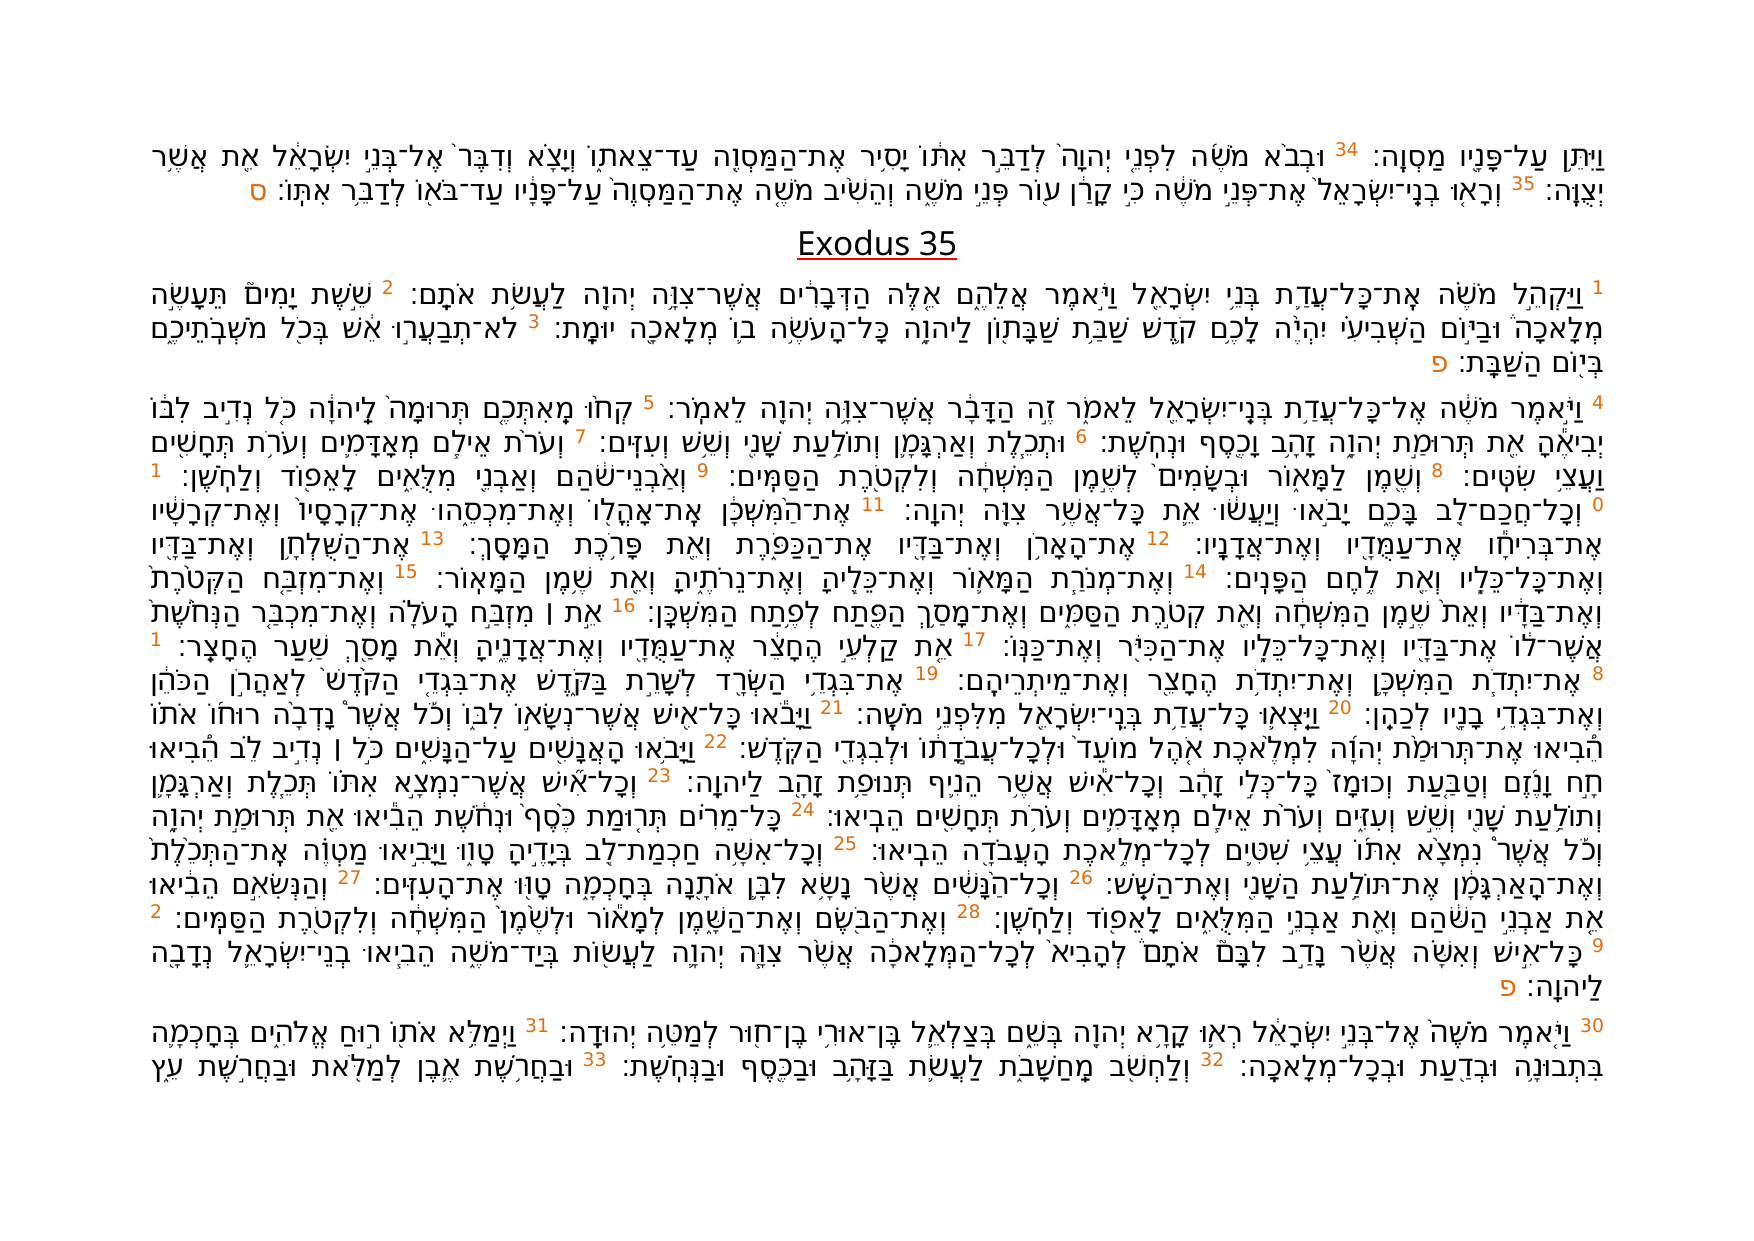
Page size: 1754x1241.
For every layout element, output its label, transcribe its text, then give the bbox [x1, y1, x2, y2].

text 27 וַיֹּ֤אמֶר יְהוָה֙ אֶל־מֹשֶׁ֔ה כְּתָב־לְךָ֖ אֶת־הַדְּבָרִ֣ים הָאֵ֑לֶּה כִּ֞י עַל־פִּ֣י ׀ הַדְּבָרִ֣ים הָאֵ֗לֶּה כָּרַ֧תִּי אִתְּךָ֛ בְּרִ֖ית וְאֶת־יִשְׂרָאֵֽל׃ ‬‬‬28 וֽ͏ַיְהִי־שָׁ֣ם עִם־יְהוָ֗ה אַרְבָּעִ֥ים יוֹם֙ וְאַרְבָּעִ֣ים לַ֔יְלָה לֶ֚חֶם לֹ֣א אָכַ֔ל וּמַ֖יִם לֹ֣א שָׁתָ֑ה וַיִּכְתֹּ֣ב עַל־הַלֻּחֹ֗ת אֵ֚ת דִּבְרֵ֣י הַבְּרִ֔ית עֲשֶׂ֖רֶת הַדְּבָרִֽים׃ ‬‬‬29 וַיְהִ֗י בְּרֶ֤דֶת מֹשֶׁה֙ מֵהַ֣ר סִינַ֔י וּשְׁנֵ֨י לֻחֹ֤ת הָֽעֵדֻת֙ בְּיַד־מֹשֶׁ֔ה בְּרִדְתּ֖וֹ מִן־הָהָ֑ר וּמֹשֶׁ֣ה לֹֽא־יָדַ֗ע כִּ֥י קָרַ֛ן ע֥וֹר פָּנָ֖יו בְּדַבְּר֥וֹ אִתּֽוֹ׃ ‬‬‬30 וַיַּ֨רְא אַהֲרֹ֜ן וְכָל־בְּנֵ֤י יִשְׂרָאֵל֙ אֶת־מֹשֶׁ֔ה וְהִנֵּ֥ה קָרַ֖ן ע֣וֹר פָּנָ֑יו וַיִּֽירְא֖וּ מִגֶּ֥שֶׁת אֵלָֽיו׃ ‬‬‬31 וַיִּקְרָ֤א אֲלֵהֶם֙ מֹשֶׁ֔ה וַיָּשֻׁ֧בוּ אֵלָ֛יו אַהֲרֹ֥ן וְכָל־הַנְּשִׂאִ֖ים בָּעֵדָ֑ה וַיְדַבֵּ֥ר מֹשֶׁ֖ה אֲלֵהֶֽם׃ ‬‬‬32 וְאַחֲרֵי־כֵ֥ן נִגְּשׁ֖וּ כָּל־בְּנֵ֣י יִשְׂרָאֵ֑ל וַיְצַוֵּ֕ם אֵת֩ כָּל־אֲשֶׁ֨ר דִּבֶּ֧ר יְהוָ֛ה אִתּ֖וֹ בְּהַ֥ר סִינָֽי׃ ‬‬‬33 וַיְכַ֣ל מֹשֶׁ֔ה מִדַּבֵּ֖ר אִתָּ֑ם וַיִּתֵּ֥ן עַל־פָּנָ֖יו מַסְוֶֽה׃ ‬‬‬34 וּבְבֹ֨א מֹשֶׁ֜ה לִפְנֵ֤י יְהוָה֙ לְדַבֵּ֣ר אִתּ֔וֹ יָסִ֥יר אֶת־הַמַּסְוֶ֖ה עַד־צֵאת֑וֹ וְיָצָ֗א וְדִבֶּר֙ אֶל־בְּנֵ֣י יִשְׂרָאֵ֔ל אֵ֖ת אֲשֶׁ֥ר יְצֻוֶּֽה׃ ‬‬‬35 וְרָא֤וּ בְנֵֽי־יִשְׂרָאֵל֙ אֶת־פְּנֵ֣י מֹשֶׁ֔ה כִּ֣י קָרַ֔ן ע֖וֹר פְּנֵ֣י מֹשֶׁ֑ה וְהֵשִׁ֨יב מֹשֶׁ֤ה אֶת־הַמַּסְוֶה֙ עַל־פָּנָ֔יו עַד־בֹּא֖וֹ לְדַבֵּ֥ר אִתּֽוֹ׃ ס ‬‬‬‬‬‬‬‬‬‬‬‬ [150, 139, 1604, 207]
text 30 וַיֹּ֤אמֶר מֹשֶׁה֙ אֶל־בְּנֵ֣י יִשְׂרָאֵ֔ל רְא֛וּ קָרָ֥א יְהוָ֖ה בְּשֵׁ֑ם בְּצַלְאֵ֛ל בֶּן־אוּרִ֥י בֶן־ח֖וּר לְמַטֵּ֥ה יְהוּדָֽה׃ ‬‬‬31 וַיְמַלֵּ֥א אֹת֖וֹ ר֣וּחַ אֱלֹהִ֑ים בְּחָכְמָ֛ה בִּתְבוּנָ֥ה וּבְדַ֖עַת וּבְכָל־מְלָאכָֽה׃ ‬‬‬32 וְלַחְשֹׁ֖ב מַֽחַשָׁבֹ֑ת לַעֲשֹׂ֛ת בַּזָּהָ֥ב וּבַכֶּ֖סֶף וּבַנְּחֹֽשֶׁת׃ ‬‬‬33 וּבַחֲרֹ֥שֶׁת אֶ֛בֶן לְמַלֹּ֖את וּבַחֲרֹ֣שֶׁת עֵ֑ץ לַעֲשׂ֖וֹת בְּכָל־מְלֶ֥אכֶת מַחֲשָֽׁבֶת׃ ‬‬‬34 וּלְהוֹרֹ֖ת נָתַ֣ן בְּלִבּ֑וֹ ה֕וּא וְאָֽהֳלִיאָ֥ב בֶּן־אֲחִיסָמָ֖ךְ לְמַטֵּה־דָֽן׃ ‬‬‬35 מִלֵּ֨א אֹתָ֜ם חָכְמַת־לֵ֗ב לַעֲשׂוֹת֮ כָּל־מְלֶ֣אכֶת חָרָ֣שׁ ׀ וְחֹשֵׁב֒ וְרֹקֵ֞ם בַּתְּכֵ֣לֶת וּבָֽאַרְגָּמָ֗ן בְּתוֹלַ֧עַת הַשָּׁנִ֛י וּבַשֵּׁ֖שׁ וְאֹרֵ֑ג עֹשֵׂי֙ כָּל־מְלָאכָ֔ה וְחֹשְׁבֵ֖י מַחֲשָׁבֹֽת׃ ‬‬‬‬‬‬‬‬‬ [150, 1015, 1604, 1083]
text Exodus 35 [150, 219, 1604, 265]
text 1 וַיַּקְהֵ֣ל מֹשֶׁ֗ה אֶֽת־כָּל־עֲדַ֛ת בְּנֵ֥י יִשְׂרָאֵ֖ל וַיֹּ֣אמֶר אֲלֵהֶ֑ם אֵ֚לֶּה הַדְּבָרִ֔ים אֲשֶׁר־צִוָּ֥ה יְהוָ֖ה לַעֲשֹׂ֥ת אֹתָֽם׃ 2 שֵׁ֣שֶׁת יָמִים֮ תֵּעָשֶׂ֣ה מְלָאכָה֒ וּבַיּ֣וֹם הַשְּׁבִיעִ֗י יִהְיֶ֨ה לָכֶ֥ם קֹ֛דֶשׁ שַׁבַּ֥ת שַׁבָּת֖וֹן לַיהוָ֑ה כָּל־הָעֹשֶׂ֥ה ב֛וֹ מְלָאכָ֖ה יוּמָֽת׃ ‬‬‬3 לֹא־תְבַעֲר֣וּ אֵ֔שׁ בְּכֹ֖ל מֹשְׁבֹֽתֵיכֶ֑ם בְּי֖וֹם הַשַׁבָּֽת׃ פ ‬‬‬‬‬ [150, 277, 1604, 379]
text 4 וַיֹּ֣אמֶר מֹשֶׁ֔ה אֶל־כָּל־עֲדַ֥ת בְּנֵֽי־יִשְׂרָאֵ֖ל לֵאמֹ֑ר זֶ֣ה הַדָּבָ֔ר אֲשֶׁר־צִוָּ֥ה יְהוָ֖ה לֵאמֹֽר׃ ‬‬‬5 קְח֨וּ מֵֽאִתְּכֶ֤ם תְּרוּמָה֙ לַֽיהוָ֔ה כֹּ֚ל נְדִ֣יב לִבּ֔וֹ יְבִיאֶ֕הָ אֵ֖ת תְּרוּמַ֣ת יְהוָ֑ה זָהָ֥ב וָכֶ֖סֶף וּנְחֹֽשֶׁת׃ ‬‬‬6 וּתְכֵ֧לֶת וְאַרְגָּמָ֛ן וְתוֹלַ֥עַת שָׁנִ֖י וְשֵׁ֥שׁ וְעִזִּֽים׃ ‬‬‬7 וְעֹרֹ֨ת אֵילִ֧ם מְאָדָּמִ֛ים וְעֹרֹ֥ת תְּחָשִׁ֖ים וַעֲצֵ֥י שִׂטִּֽים׃ ‬‬‬8 וְשֶׁ֖מֶן לַמָּא֑וֹר וּבְשָׂמִים֙ לְשֶׁ֣מֶן הַמִּשְׁחָ֔ה וְלִקְטֹ֖רֶת הַסַּמִּֽים׃ ‬‬‬9 וְאַ֨בְנֵי־שֹׁ֔הַם וְאַבְנֵ֖י מִלֻּאִ֑ים לָאֵפ֖וֹד וְלַחֹֽשֶׁן׃ ‬‬‬10 וְכָל־חֲכַם־לֵ֖ב בָּכֶ֑ם יָבֹ֣אוּ וְיַעֲשׂ֔וּ אֵ֛ת כָּל־אֲשֶׁ֥ר צִוָּ֖ה יְהוָֽה׃ ‬‬‬11 אֶת־הַ֨מִּשְׁכָּ֔ן אֶֽת־אָהֳל֖וֹ וְאֶת־מִכְסֵ֑הוּ אֶת־קְרָסָיו֙ וְאֶת־קְרָשָׁ֔יו אֶת־בְּרִיחָ֕ו אֶת־עַמֻּדָ֖יו וְאֶת־אֲדָנָֽיו׃ ‬‬‬12 אֶת־הָאָרֹ֥ן וְאֶת־בַּדָּ֖יו אֶת־הַכַּפֹּ֑רֶת וְאֵ֖ת פָּרֹ֥כֶת הַמָּסָֽךְ׃ ‬‬‬13 אֶת־הַשֻּׁלְחָ֥ן וְאֶת־בַּדָּ֖יו וְאֶת־כָּל־כֵּלָ֑יו וְאֵ֖ת לֶ֥חֶם הַפָּנִֽים׃ ‬‬‬14 וְאֶת־מְנֹרַ֧ת הַמָּא֛וֹר וְאֶת־כֵּלֶ֖יהָ וְאֶת־נֵרֹתֶ֑יהָ וְאֵ֖ת שֶׁ֥מֶן הַמָּאֽוֹר׃ ‬‬‬15 וְאֶת־מִזְבַּ֤ח הַקְּטֹ֙רֶת֙ וְאֶת־בַּדָּ֔יו וְאֵת֙ שֶׁ֣מֶן הַמִּשְׁחָ֔ה וְאֵ֖ת קְטֹ֣רֶת הַסַּמִּ֑ים וְאֶת־מָסַ֥ךְ הַפֶּ֖תַח לְפֶ֥תַח הַמִּשְׁכָּֽן׃ ‬‬‬16 אֵ֣ת ׀ מִזְבַּ֣ח הָעֹלָ֗ה וְאֶת־מִכְבַּ֤ר הַנְּחֹ֙שֶׁת֙ אֲשֶׁר־ל֔וֹ אֶת־בַּדָּ֖יו וְאֶת־כָּל־כֵּלָ֑יו אֶת־הַכִּיֹּ֖ר וְאֶת־כַּנּֽוֹ׃ ‬‬‬17 אֵ֚ת קַלְעֵ֣י הֶחָצֵ֔ר אֶת־עַמֻּדָ֖יו וְאֶת־אֲדָנֶ֑יהָ וְאֵ֕ת מָסַ֖ךְ שַׁ֥עַר הֶחָצֵֽר׃ ‬‬‬18 אֶת־יִתְדֹ֧ת הַמִּשְׁכָּ֛ן וְאֶת־יִתְדֹ֥ת הֶחָצֵ֖ר וְאֶת־מֵיתְרֵיהֶֽם׃ ‬‬‬19 אֶת־בִּגְדֵ֥י הַשְּׂרָ֖ד לְשָׁרֵ֣ת בַּקֹּ֑דֶשׁ אֶת־בִּגְדֵ֤י הַקֹּ֙דֶשׁ֙ לְאַהֲרֹ֣ן הַכֹּהֵ֔ן וְאֶת־בִּגְדֵ֥י בָנָ֖יו לְכַהֵֽן׃ ‬‬‬20 וַיֵּֽצְא֛וּ כָּל־עֲדַ֥ת בְּנֽ͏ֵי־יִשְׂרָאֵ֖ל מִלִּפְנֵ֥י מֹשֶֽׁה׃ ‬‬‬‬21 וַיָּבֹ֕אוּ כָּל־אִ֖ישׁ אֲשֶׁר־נְשָׂא֣וֹ לִבּ֑וֹ וְכֹ֡ל אֲשֶׁר֩ נָדְבָ֨ה רוּח֜וֹ אֹת֗וֹ הֵ֠בִיאוּ אֶת־תְּרוּמַ֨ת יְהוָ֜ה לִמְלֶ֨אכֶת אֹ֤הֶל מוֹעֵד֙ וּלְכָל־עֲבֹ֣דָת֔וֹ וּלְבִגְדֵ֖י הַקֹּֽדֶשׁ׃ ‬‬‬22 וַיָּבֹ֥אוּ הָאֲנָשִׁ֖ים עַל־הַנָּשִׁ֑ים כֹּ֣ל ׀ נְדִ֣יב לֵ֗ב הֵ֠בִיאוּ חָ֣ח וָנֶ֜זֶם וְטַבַּ֤עַת וְכוּמָז֙ כָּל־כְּלִ֣י זָהָ֔ב וְכָל־אִ֕ישׁ אֲשֶׁ֥ר הֵנִ֛יף תְּנוּפַ֥ת זָהָ֖ב לַיהוָֽה׃ ‬‬‬23 וְכָל־אִ֞ישׁ אֲשֶׁר־נִמְצָ֣א אִתּ֗וֹ תְּכֵ֧לֶת וְאַרְגָּמָ֛ן וְתוֹלַ֥עַת שָׁנִ֖י וְשֵׁ֣שׁ וְעִזִּ֑ים וְעֹרֹ֨ת אֵילִ֧ם מְאָדָּמִ֛ים וְעֹרֹ֥ת תְּחָשִׁ֖ים הֵבִֽיאוּ׃ ‬‬‬24 כָּל־מֵרִ֗ים תְּר֤וּמַת כֶּ֙סֶף֙ וּנְחֹ֔שֶׁת הֵבִ֕יאוּ אֵ֖ת תְּרוּמַ֣ת יְהוָ֑ה וְכֹ֡ל אֲשֶׁר֩ נִמְצָ֨א אִתּ֜וֹ עֲצֵ֥י שִׁטִּ֛ים לְכָל־מְלֶ֥אכֶת הָעֲבֹדָ֖ה הֵבִֽיאוּ׃ ‬‬‬25 וְכָל־אִשָּׁ֥ה חַכְמַת־לֵ֖ב בְּיָדֶ֣יהָ טָו֑וּ וַיָּבִ֣יאוּ מַטְוֶ֗ה אֶֽת־הַתְּכֵ֙לֶת֙ וְאֶת־הָֽאַרְגָּמָ֔ן אֶת־תּוֹלַ֥עַת הַשָּׁנִ֖י וְאֶת־הַשֵּֽׁשׁ׃ ‬‬‬26 וְכָל־הַ֨נָּשִׁ֔ים אֲשֶׁ֨ר נָשָׂ֥א לִבָּ֛ן אֹתָ֖נָה בְּחָכְמָ֑ה טָוּ֖וּ אֶת־הָעִזִּֽים׃ ‬‬‬27 וְהַנְּשִׂאִ֣ם הֵבִ֔יאוּ אֵ֚ת אַבְנֵ֣י הַשֹּׁ֔הַם וְאֵ֖ת אַבְנֵ֣י הַמִּלֻּאִ֑ים לָאֵפ֖וֹד וְלַחֹֽשֶׁן׃ ‬‬‬28 וְאֶת־הַבֹּ֖שֶׂם וְאֶת־הַשָּׁ֑מֶן לְמָא֕וֹר וּלְשֶׁ֙מֶן֙ הַמִּשְׁחָ֔ה וְלִקְטֹ֖רֶת הַסַּמִּֽים׃ ‬‬‬29 כָּל־אִ֣ישׁ וְאִשָּׁ֗ה אֲשֶׁ֨ר נָדַ֣ב לִבָּם֮ אֹתָם֒ לְהָבִיא֙ לְכָל־הַמְּלָאכָ֔ה אֲשֶׁ֨ר צִוָּ֧ה יְהוָ֛ה לַעֲשׂ֖וֹת בְּיַד־מֹשֶׁ֑ה הֵבִ֧יאוּ בְנֵי־יִשְׂרָאֵ֛ל נְדָבָ֖ה לַיהוָֽה׃ פ ‬‬‬‬‬‬‬‬‬‬‬‬‬‬‬‬‬‬‬‬‬‬‬‬‬‬‬‬‬ [150, 392, 1604, 1003]
